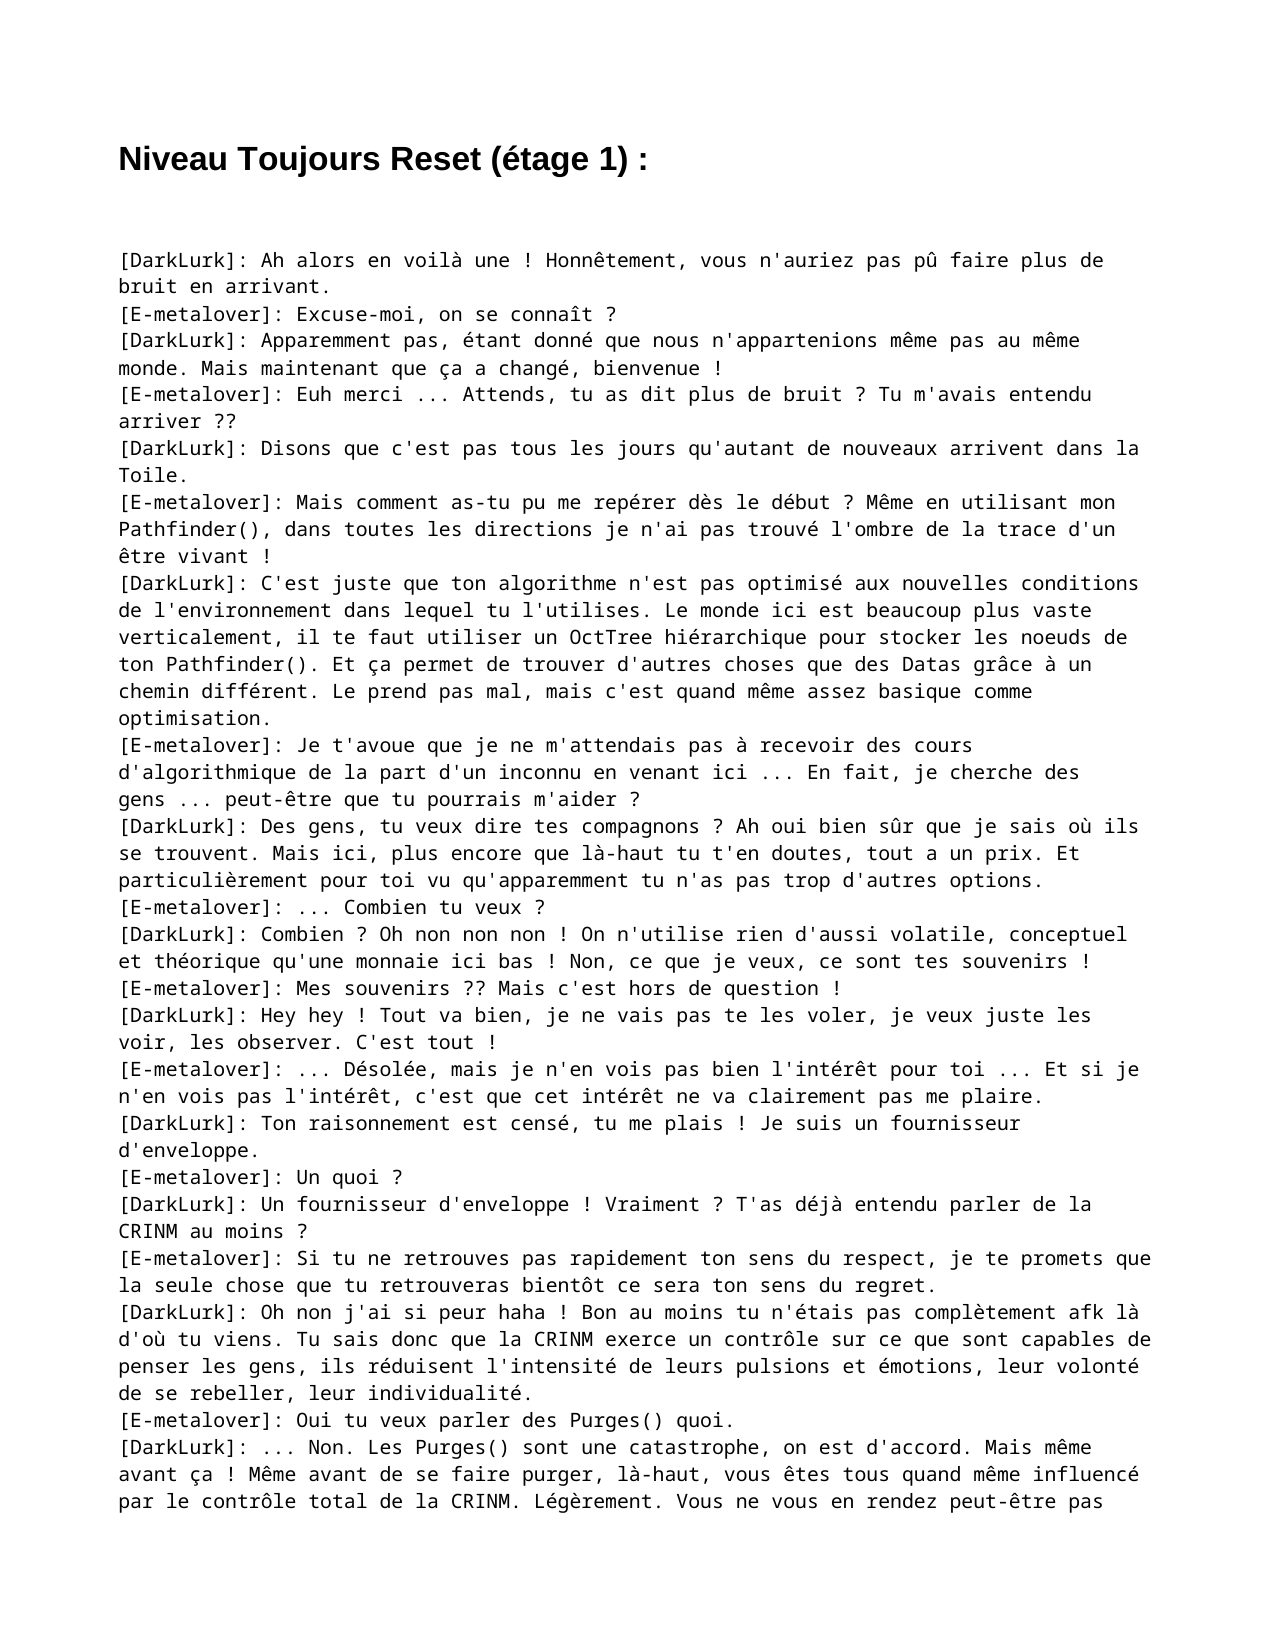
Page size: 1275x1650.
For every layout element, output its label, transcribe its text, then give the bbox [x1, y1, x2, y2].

text [E-metalover]: Mes souvenirs ?? Mais c'est hors de question ! [118, 974, 1157, 1001]
text [DarkLurk]: C'est juste que ton algorithme n'est pas optimisé aux nouvelles conditions de l'environnement dans lequel tu l'utilises. Le monde ici est beaucoup plus vaste verticalement, il te faut utiliser un OctTree hiérarchique pour stocker les noeuds de ton Pathfinder(). Et ça permet de trouver d'autres choses que des Datas grâce à un chemin différent. Le prend pas mal, mais c'est quand même assez basique comme optimisation. [118, 569, 1157, 731]
text [DarkLurk]: Un fournisseur d'enveloppe ! Vraiment ? T'as déjà entendu parler de la CRINM au moins ? [118, 1190, 1157, 1244]
subtitle Niveau Toujours Reset (étage 1) : [118, 139, 1157, 178]
text [E-metalover]: Mais comment as-tu pu me repérer dès le début ? Même en utilisant mon Pathfinder(), dans toutes les directions je n'ai pas trouvé l'ombre de la trace d'un être vivant ! [118, 489, 1157, 569]
text [E-metalover]: ... Combien tu veux ? [118, 893, 1157, 920]
text [DarkLurk]: Ton raisonnement est censé, tu me plais ! Je suis un fournisseur d'enveloppe. [118, 1109, 1157, 1163]
text [E-metalover]: Excuse-moi, on se connaît ? [118, 300, 1157, 327]
text [DarkLurk]: Hey hey ! Tout va bien, je ne vais pas te les voler, je veux juste les voir, les observer. C'est tout ! [118, 1001, 1157, 1055]
text [E-metalover]: Je t'avoue que je ne m'attendais pas à recevoir des cours d'algorithmique de la part d'un inconnu en venant ici ... En fait, je cherche des gens ... peut-être que tu pourrais m'aider ? [118, 731, 1157, 812]
text [E-metalover]: Si tu ne retrouves pas rapidement ton sens du respect, je te promets que la seule chose que tu retrouveras bientôt ce sera ton sens du regret. [118, 1244, 1157, 1298]
text [DarkLurk]: Combien ? Oh non non non ! On n'utilise rien d'aussi volatile, conceptuel et théorique qu'une monnaie ici bas ! Non, ce que je veux, ce sont tes souvenirs ! [118, 920, 1157, 974]
text [DarkLurk]: Ah alors en voilà une ! Honnêtement, vous n'auriez pas pû faire plus de bruit en arrivant. [118, 246, 1157, 300]
text [DarkLurk]: Oh non j'ai si peur haha ! Bon au moins tu n'étais pas complètement afk là d'où tu viens. Tu sais donc que la CRINM exerce un contrôle sur ce que sont capables de penser les gens, ils réduisent l'intensité de leurs pulsions et émotions, leur volonté de se rebeller, leur individualité. [118, 1298, 1157, 1406]
text [E-metalover]: Euh merci ... Attends, tu as dit plus de bruit ? Tu m'avais entendu arriver ?? [118, 381, 1157, 435]
text [DarkLurk]: Des gens, tu veux dire tes compagnons ? Ah oui bien sûr que je sais où ils se trouvent. Mais ici, plus encore que là-haut tu t'en doutes, tout a un prix. Et particulièrement pour toi vu qu'apparemment tu n'as pas trop d'autres options. [118, 812, 1157, 893]
text [E-metalover]: Un quoi ? [118, 1163, 1157, 1190]
text [E-metalover]: Oui tu veux parler des Purges() quoi. [118, 1406, 1157, 1433]
text [DarkLurk]: Apparemment pas, étant donné que nous n'appartenions même pas au même monde. Mais maintenant que ça a changé, bienvenue ! [118, 327, 1157, 381]
text [DarkLurk]: Disons que c'est pas tous les jours qu'autant de nouveaux arrivent dans la Toile. [118, 435, 1157, 489]
text [E-metalover]: ... Désolée, mais je n'en vois pas bien l'intérêt pour toi ... Et si je n'en vois pas l'intérêt, c'est que cet intérêt ne va clairement pas me plaire. [118, 1055, 1157, 1109]
text [DarkLurk]: ... Non. Les Purges() sont une catastrophe, on est d'accord. Mais même avant ça ! Même avant de se faire purger, là-haut, vous êtes tous quand même influencé par le contrôle total de la CRINM. Légèrement. Vous ne vous en rendez peut-être pas [118, 1433, 1157, 1514]
